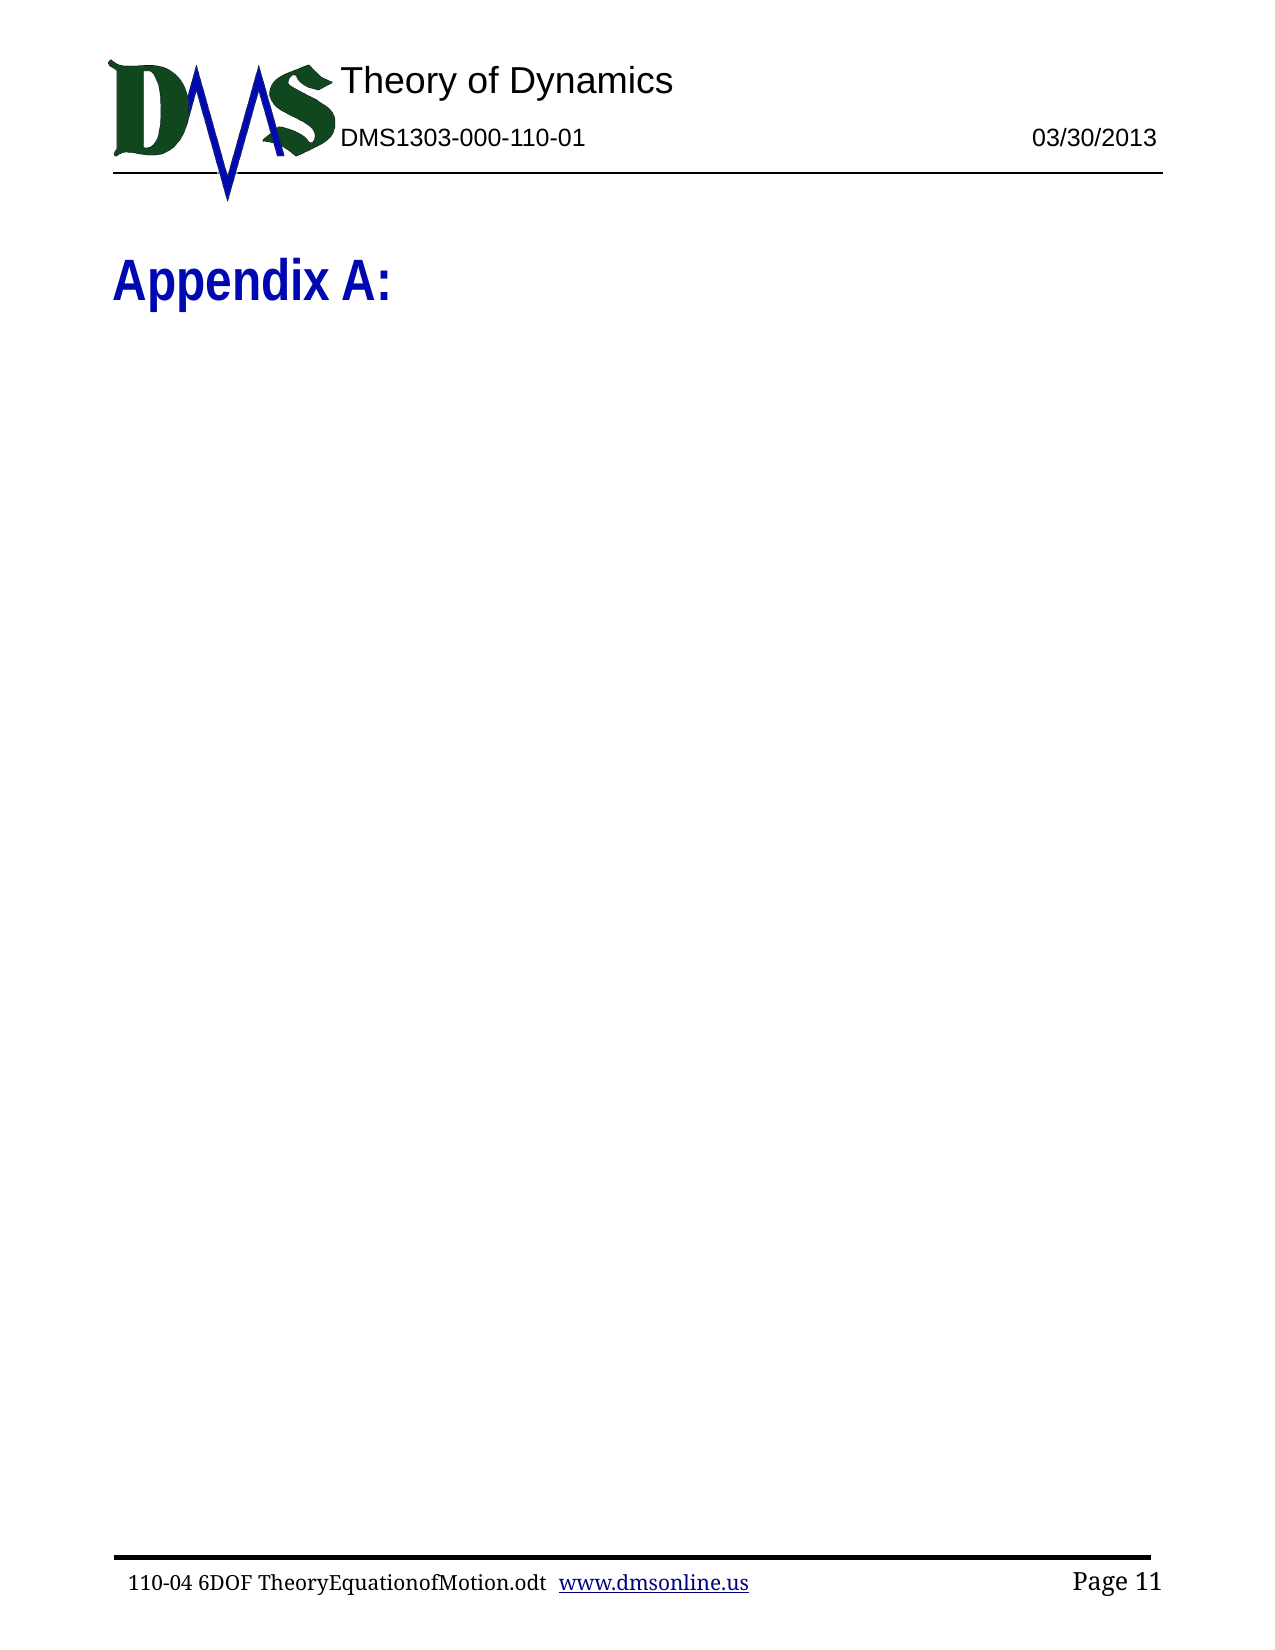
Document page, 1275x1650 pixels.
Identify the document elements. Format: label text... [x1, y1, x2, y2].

picture [105, 56, 338, 204]
subtitle Appendix A: [112, 245, 1162, 312]
